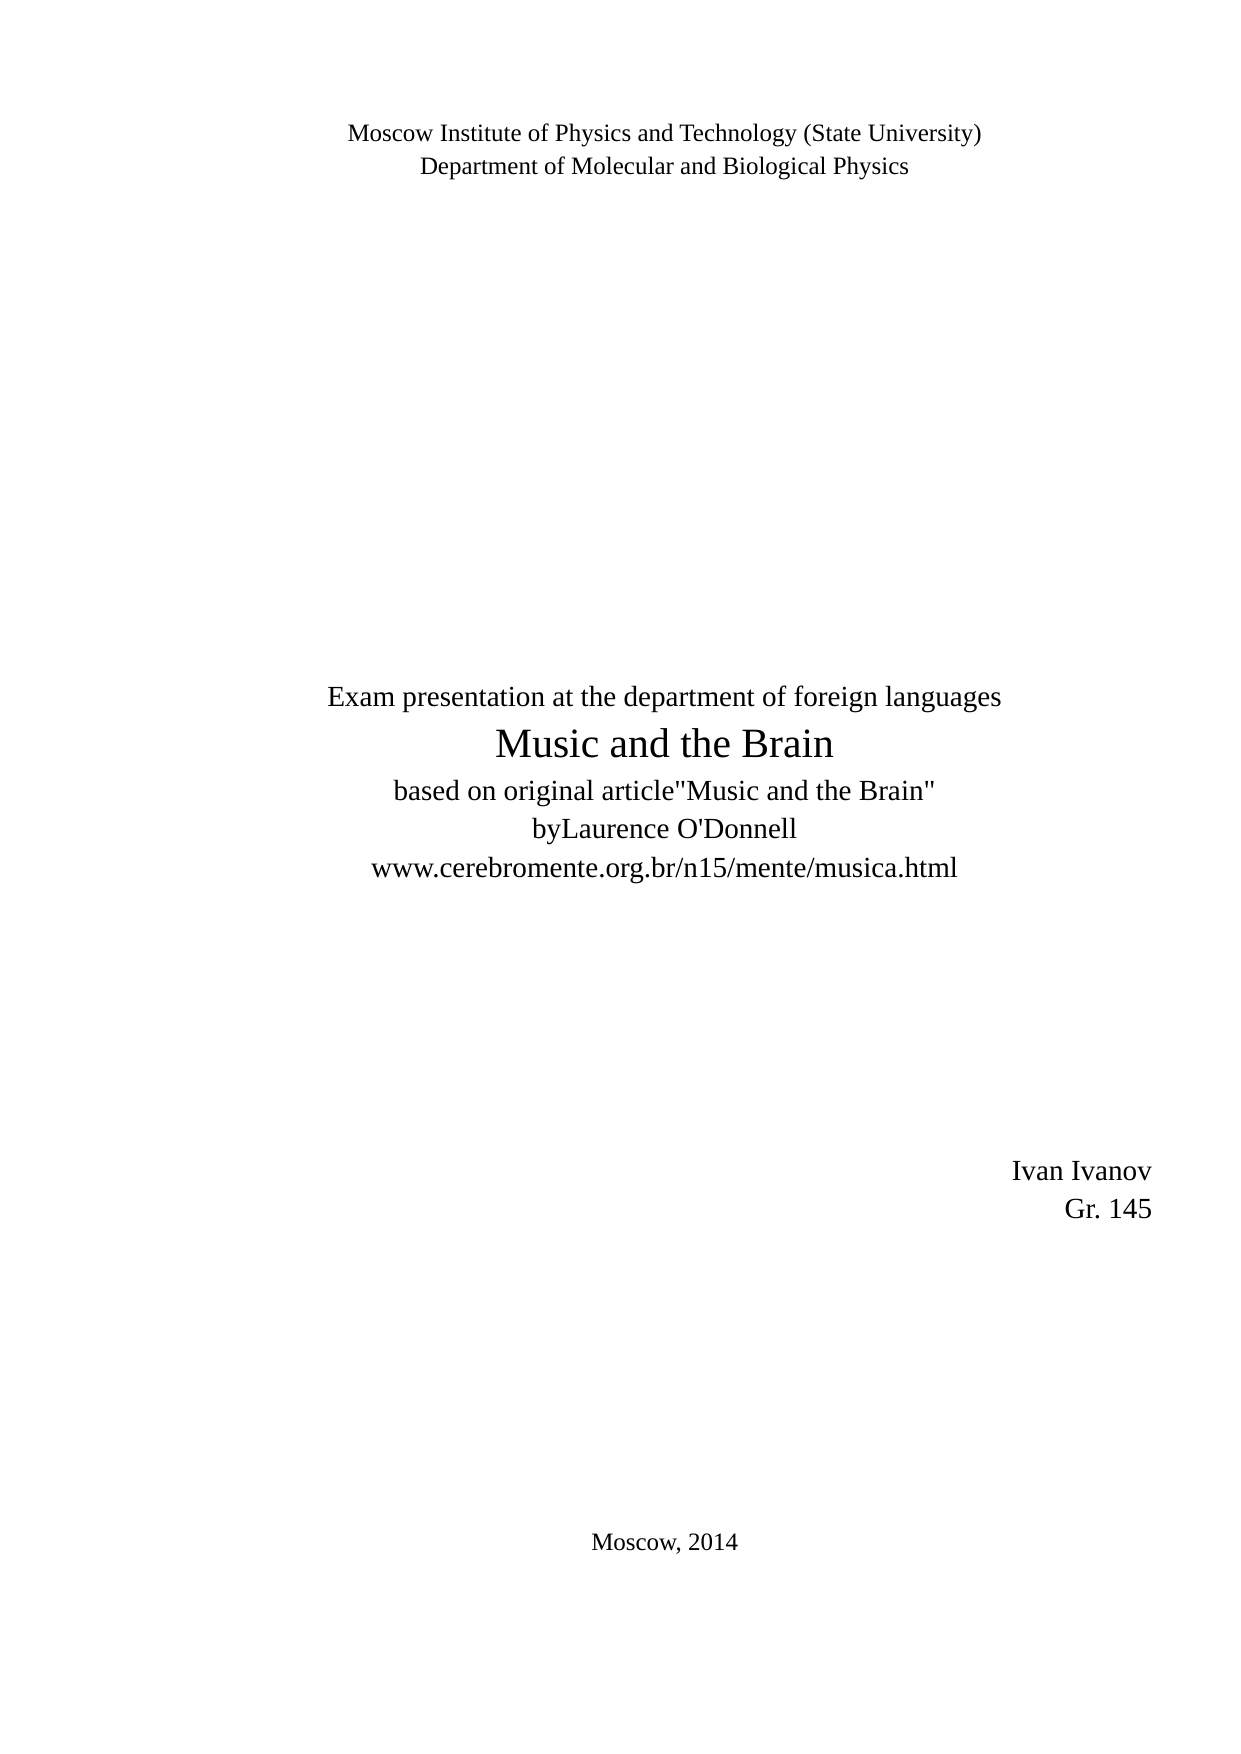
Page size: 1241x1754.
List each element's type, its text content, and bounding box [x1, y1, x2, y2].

text Department of Molecular and Biological Physics [177, 151, 1152, 180]
text Moscow Institute of Physics and Technology (State University) [177, 118, 1152, 147]
text www.cerebromente.org.br/n15/mente/musica.html [177, 850, 1152, 884]
text Ivan Ivanov [177, 1153, 1152, 1186]
text byLaurence O'Donnell [177, 812, 1152, 845]
text Exam presentation at the department of foreign languages [177, 679, 1152, 713]
text Moscow, 2014 [177, 1527, 1152, 1556]
text based on original article"Music and the Brain" [177, 773, 1152, 807]
text Music and the Brain [177, 718, 1152, 766]
text Gr. 145 [177, 1191, 1152, 1225]
